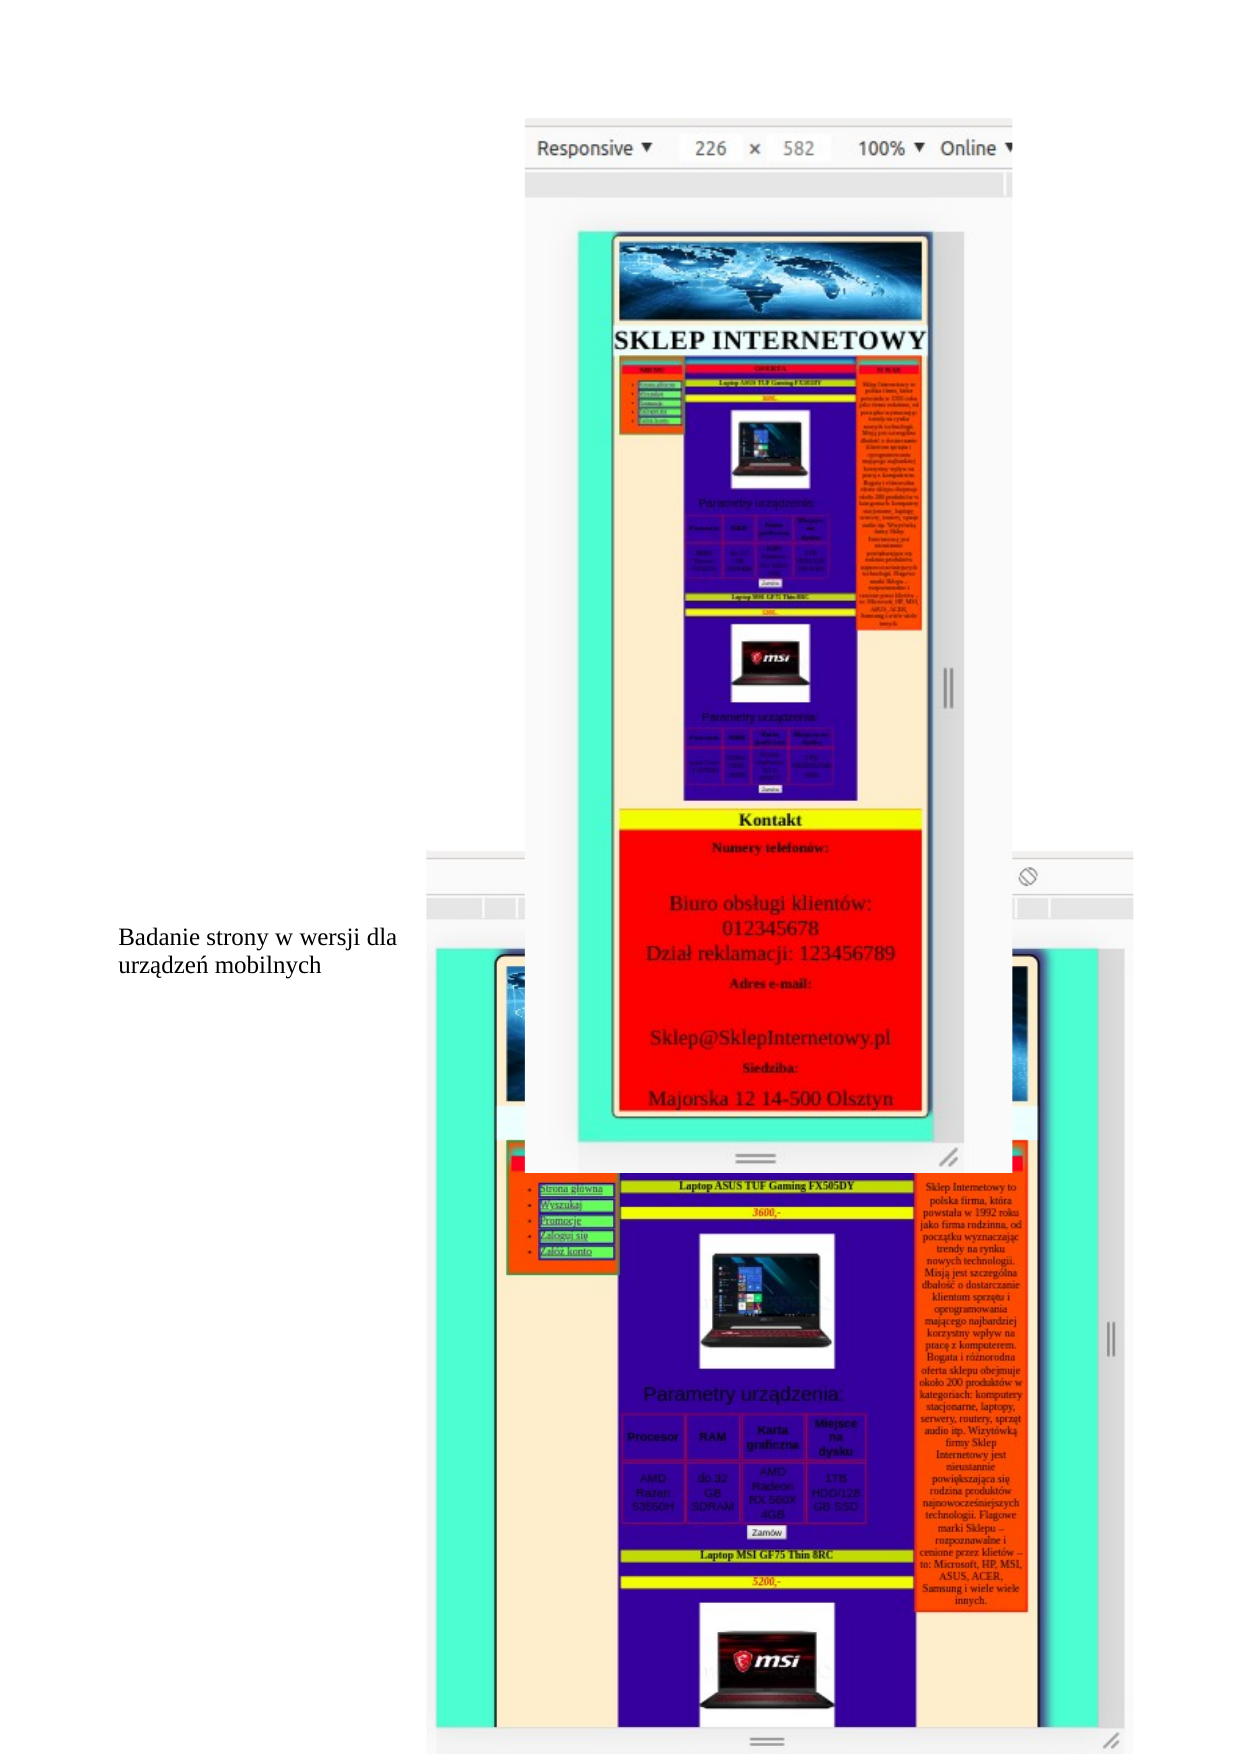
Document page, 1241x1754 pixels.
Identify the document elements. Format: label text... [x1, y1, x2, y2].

picture [426, 118, 1134, 1754]
table_cell [415, 118, 524, 1636]
table_cell [1013, 118, 1122, 846]
table_cell Badanie strony w wersji dla urządzeń mobilnych [118, 118, 415, 1636]
